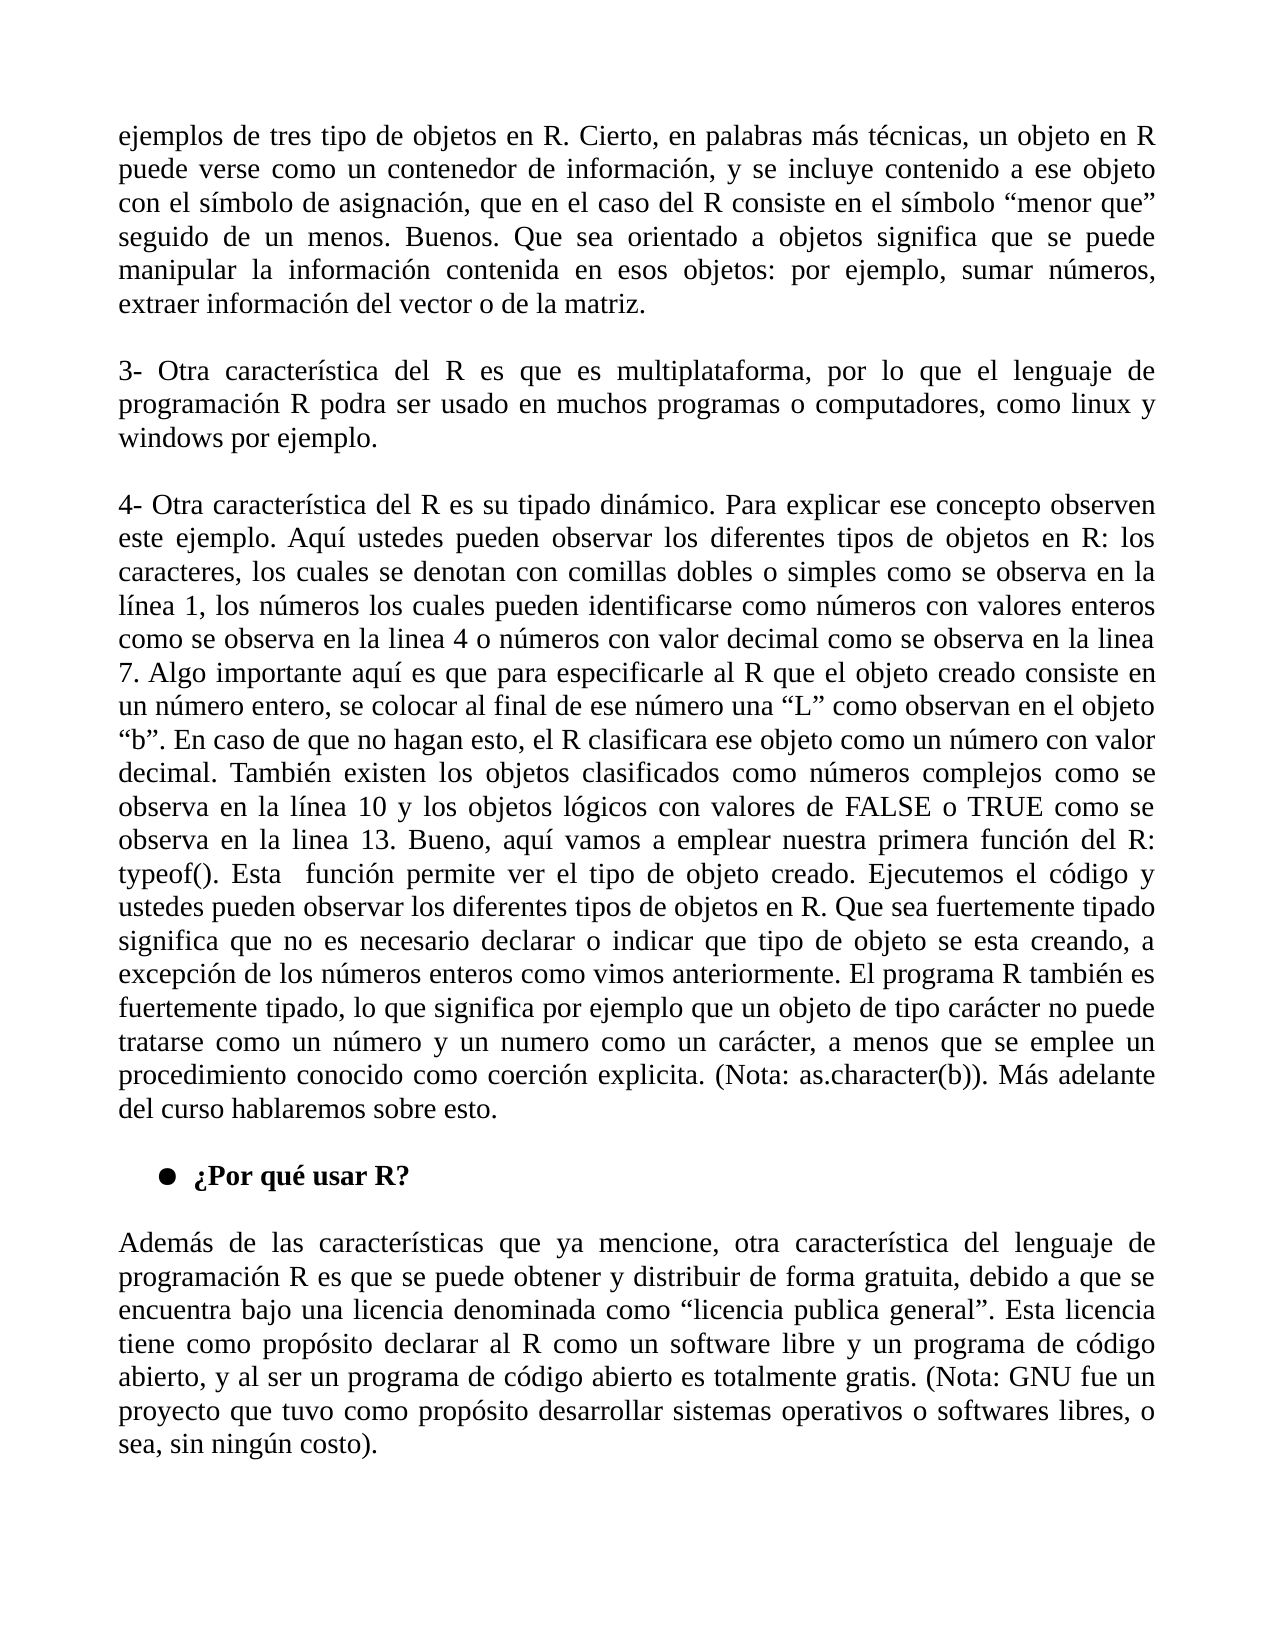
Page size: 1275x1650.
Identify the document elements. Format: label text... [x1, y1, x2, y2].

text 3- Otra característica del R es que es multiplataforma, por lo que el lenguaje de programación R podra ser usado en muchos programas o computadores, como linux y windows por ejemplo. [118, 353, 1157, 453]
list ¿Por qué usar R? [156, 1158, 1157, 1192]
text 4- Otra característica del R es su tipado dinámico. Para explicar ese concepto observen este ejemplo. Aquí ustedes pueden observar los diferentes tipos de objetos en R: los caracteres, los cuales se denotan con comillas dobles o simples como se observa en la línea 1, los números los cuales pueden identificarse como números con valores enteros como se observa en la linea 4 o números con valor decimal como se observa en la linea 7. Algo importante aquí es que para especificarle al R que el objeto creado consiste en un número entero, se colocar al final de ese número una “L” como observan en el objeto “b”. En caso de que no hagan esto, el R clasificara ese objeto como un número con valor decimal. También existen los objetos clasificados como números complejos como se observa en la línea 10 y los objetos lógicos con valores de FALSE o TRUE como se observa en la linea 13. Bueno, aquí vamos a emplear nuestra primera función del R: typeof(). Esta función permite ver el tipo de objeto creado. Ejecutemos el código y ustedes pueden observar los diferentes tipos de objetos en R. Que sea fuertemente tipado significa que no es necesario declarar o indicar que tipo de objeto se esta creando, a excepción de los números enteros como vimos anteriormente. El programa R también es fuertemente tipado, lo que significa por ejemplo que un objeto de tipo carácter no puede tratarse como un número y un numero como un carácter, a menos que se emplee un procedimiento conocido como coerción explicita. (Nota: as.character(b)). Más adelante del curso hablaremos sobre esto. [118, 487, 1157, 1124]
text Además de las características que ya mencione, otra característica del lenguaje de programación R es que se puede obtener y distribuir de forma gratuita, debido a que se encuentra bajo una licencia denominada como “licencia publica general”. Esta licencia tiene como propósito declarar al R como un software libre y un programa de código abierto, y al ser un programa de código abierto es totalmente gratis. (Nota: GNU fue un proyecto que tuvo como propósito desarrollar sistemas operativos o softwares libres, o sea, sin ningún costo). [118, 1225, 1157, 1460]
text ejemplos de tres tipo de objetos en R. Cierto, en palabras más técnicas, un objeto en R puede verse como un contenedor de información, y se incluye contenido a ese objeto con el símbolo de asignación, que en el caso del R consiste en el símbolo “menor que” seguido de un menos. Buenos. Que sea orientado a objetos significa que se puede manipular la información contenida en esos objetos: por ejemplo, sumar números, extraer información del vector o de la matriz. [118, 118, 1157, 319]
